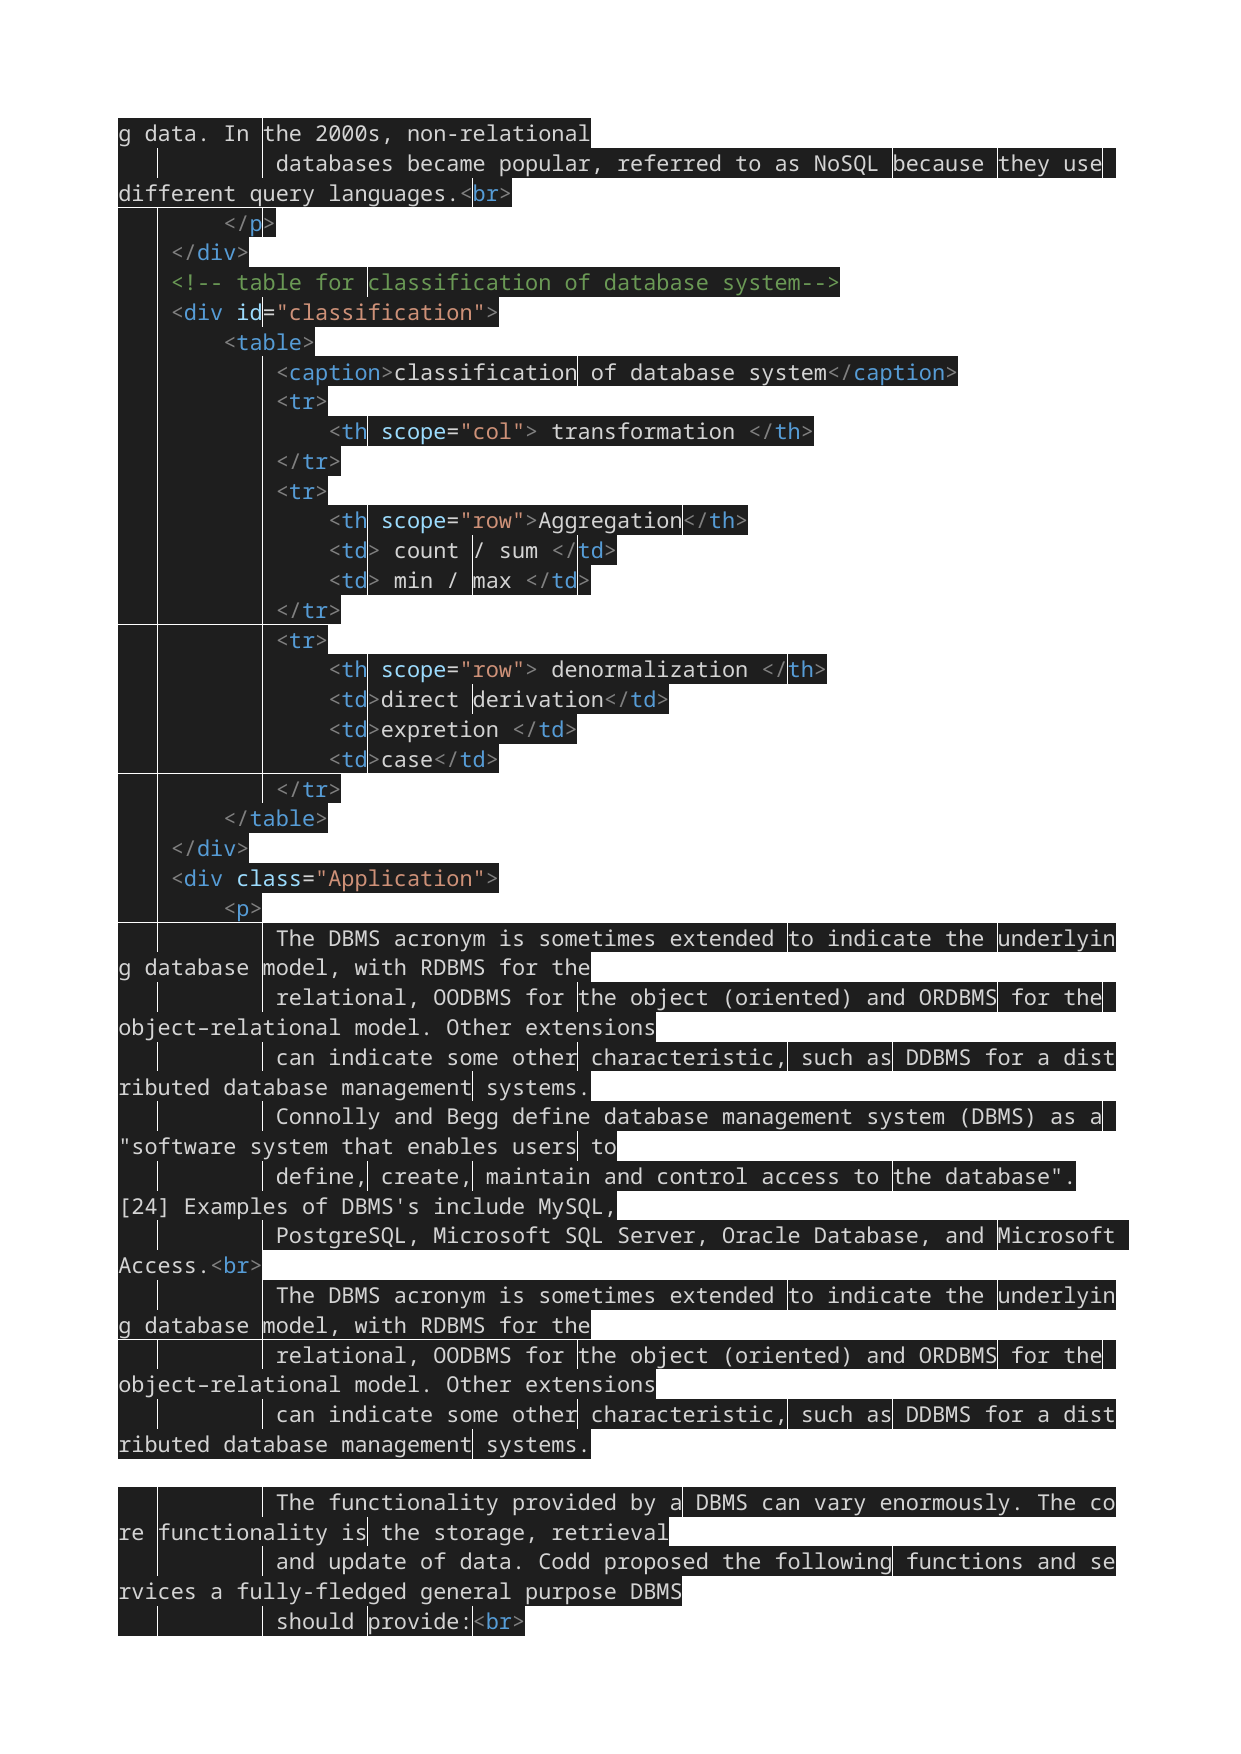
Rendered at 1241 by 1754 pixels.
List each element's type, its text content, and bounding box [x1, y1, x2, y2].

text <td> count / sum </td> [118, 535, 1122, 565]
text should provide:<br> [118, 1606, 1122, 1636]
text PostgreSQL, Microsoft SQL Server, Oracle Database, and Microsoft Access.<br> [118, 1220, 1122, 1280]
text <tr> [118, 624, 1122, 654]
text </div> [118, 833, 1122, 863]
text </tr> [118, 446, 1122, 476]
text relational, OODBMS for the object (oriented) and ORDBMS for the object–relational model. Other extensions [118, 982, 1122, 1042]
text </tr> [118, 595, 1122, 624]
text <td>case</td> [118, 744, 1122, 773]
text <div class="Application"> [118, 863, 1122, 893]
text can indicate some other characteristic, such as DDBMS for a distributed database management systems. [118, 1042, 1122, 1101]
text Connolly and Begg define database management system (DBMS) as a "software system that enables users to [118, 1101, 1122, 1161]
text <!-- table for classification of database system--> [118, 267, 1122, 297]
text <th scope="col"> transformation </th> [118, 416, 1122, 446]
text The DBMS acronym is sometimes extended to indicate the underlying database model, with RDBMS for the [118, 922, 1122, 982]
text <th scope="row"> denormalization </th> [118, 654, 1122, 684]
text The DBMS acronym is sometimes extended to indicate the underlying database model, with RDBMS for the [118, 1280, 1122, 1339]
text </table> [118, 803, 1122, 833]
text The functionality provided by a DBMS can vary enormously. The core functionality is the storage, retrieval [118, 1487, 1122, 1546]
text <table> [118, 327, 1122, 356]
text and update of data. Codd proposed the following functions and services a fully-fledged general purpose DBMS [118, 1546, 1122, 1606]
text databases became popular, referred to as NoSQL because they use different query languages.<br> [118, 148, 1122, 207]
text <td>expretion </td> [118, 714, 1122, 744]
text <tr> [118, 386, 1122, 416]
text </tr> [118, 773, 1122, 803]
text <div id="classification"> [118, 297, 1122, 327]
text <tr> [118, 476, 1122, 505]
text can indicate some other characteristic, such as DDBMS for a distributed database management systems. [118, 1399, 1122, 1459]
text <caption>classification of database system</caption> [118, 356, 1122, 386]
text define, create, maintain and control access to the database".[24] Examples of DBMS's include MySQL, [118, 1161, 1122, 1220]
text g data. In the 2000s, non-relational [118, 118, 1122, 148]
text <td> min / max </td> [118, 565, 1122, 595]
text <td>direct derivation</td> [118, 684, 1122, 714]
text <p> [118, 893, 1122, 922]
text </p> [118, 207, 1122, 237]
text relational, OODBMS for the object (oriented) and ORDBMS for the object–relational model. Other extensions [118, 1339, 1122, 1399]
text </div> [118, 237, 1122, 267]
text <th scope="row">Aggregation</th> [118, 505, 1122, 535]
